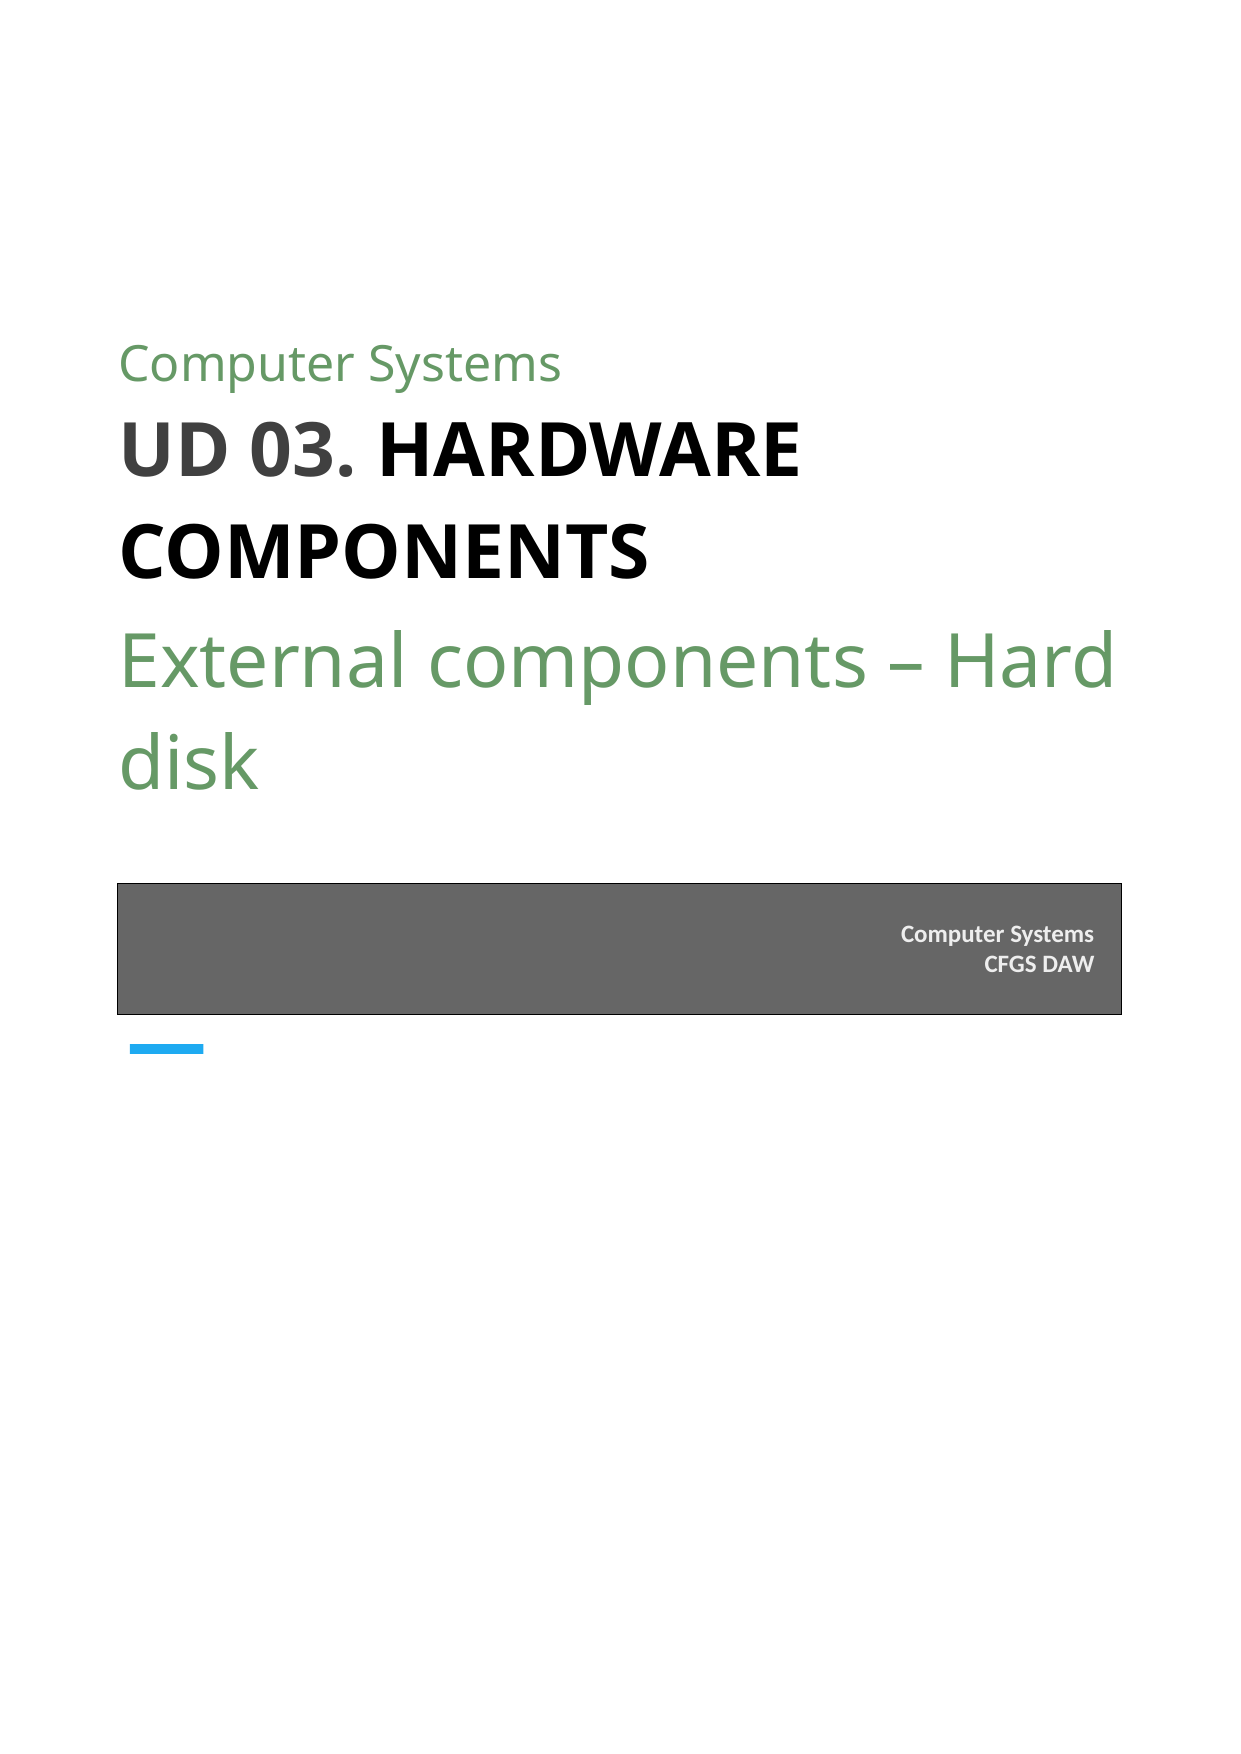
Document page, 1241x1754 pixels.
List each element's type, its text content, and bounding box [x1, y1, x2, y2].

text External components – Hard disk [118, 607, 1122, 812]
picture [129, 1044, 204, 1054]
text Computer Systems [121, 918, 1094, 948]
text CFGS DAW [121, 948, 1094, 979]
text Computer Systems UD 03. Hardware components [118, 328, 1122, 601]
